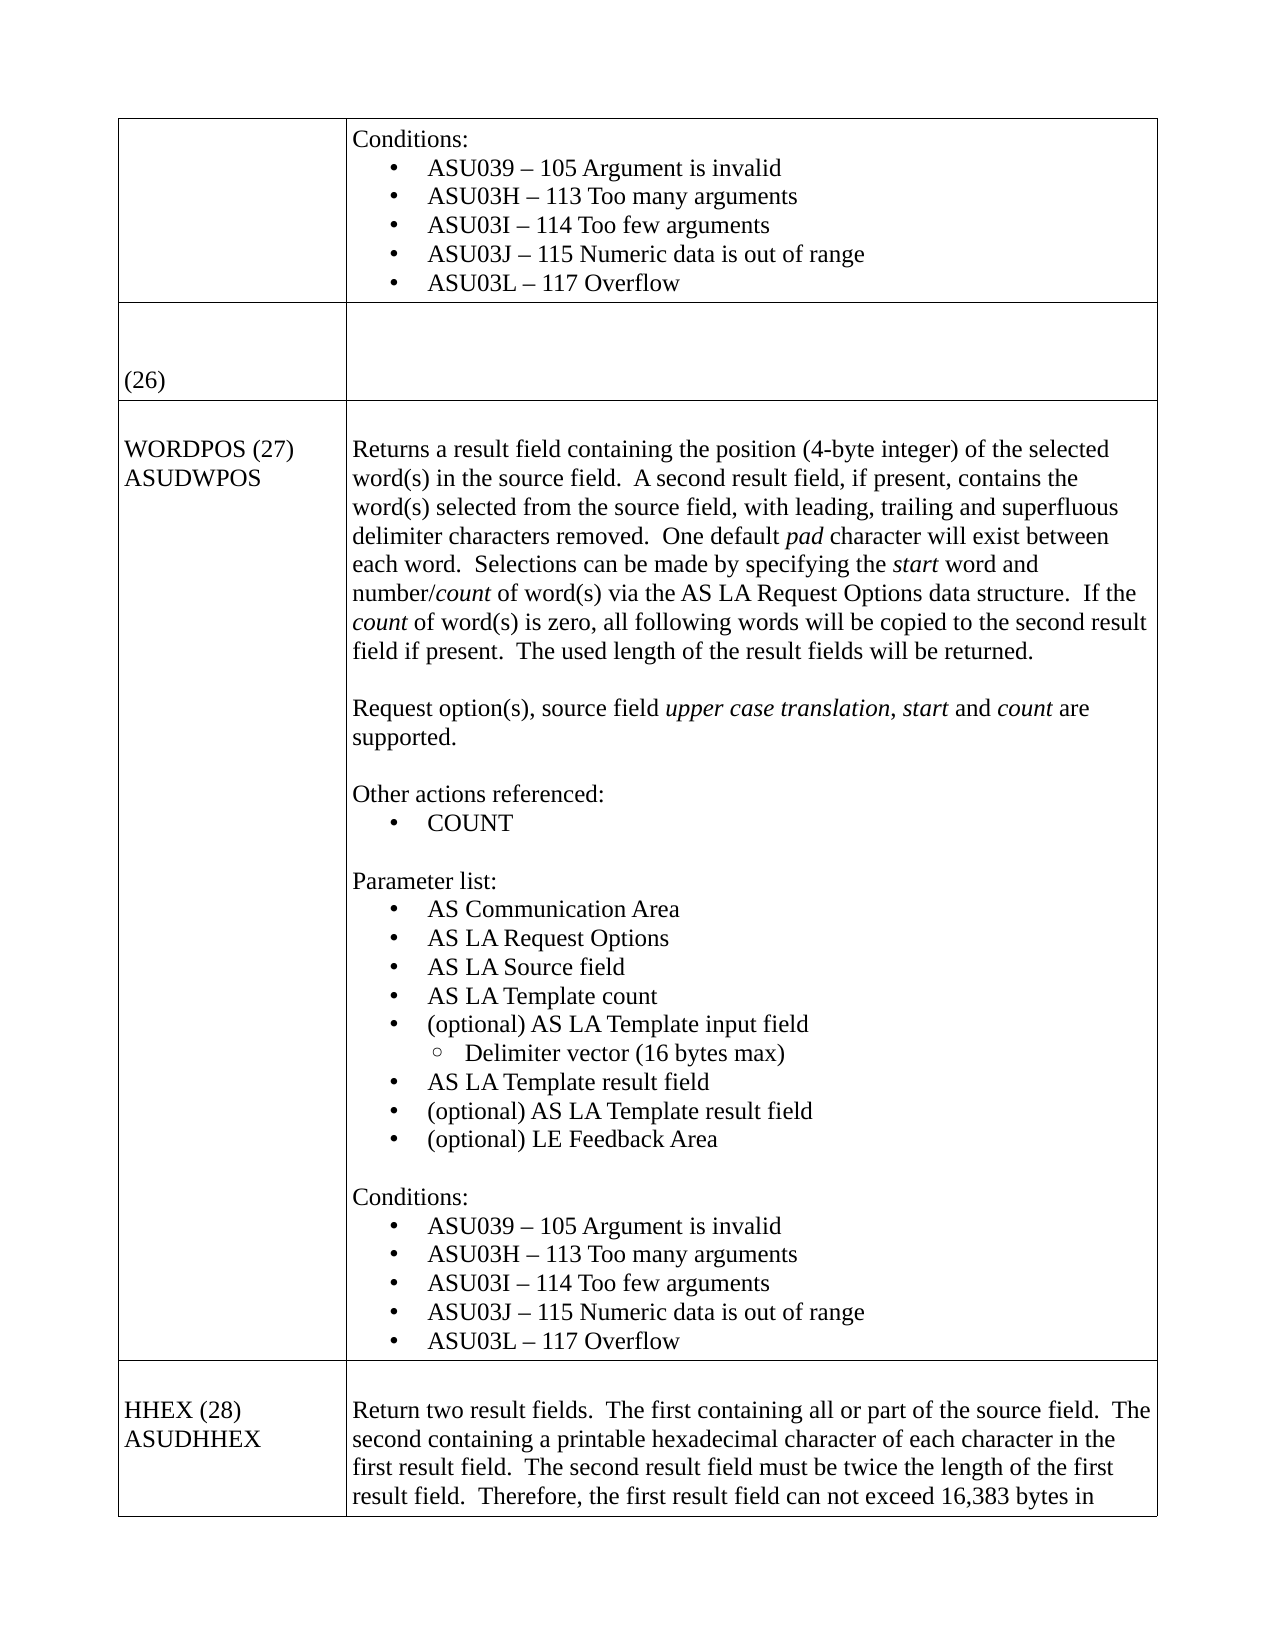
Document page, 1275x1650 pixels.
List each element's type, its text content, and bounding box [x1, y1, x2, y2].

table_cell Returns a result field containing the position (4-byte integer) of the selected word(s) in the source field. A second result field, if present, contains the word(s) selected from the source field, with leading, trailing and superfluous delimiter characters removed. One default pad character will exist between each word. Selections can be made by specifying the start word and number/count of word(s) via the AS LA Request Options data structure. If the count of word(s) is zero, all following words will be copied to the second result field if present. The used length of the result fields will be returned. Request option(s), source field upper case translation, start and count are supported. Other actions referenced: COUNT Parameter list: AS Communication Area AS LA Request Options AS LA Source field AS LA Template count (optional) AS LA Template input field Delimiter vector (16 bytes max) AS LA Template result field (optional) AS LA Template result field (optional) LE Feedback Area Conditions: ASU039 – 105 Argument is invalid ASU03H – 113 Too many arguments ASU03I – 114 Too few arguments ASU03J – 115 Numeric data is out of range ASU03L – 117 Overflow [347, 401, 1157, 1360]
table_cell Return a result field containing the source field less the word(s) selected to be deleted. Specify the start word and number/count of words to delete, via the AS LA Request Options data structure. If the count (number of words) to delete is zero the rest of the source field will be deleted. The result field will have leading, trailing and superfluous delimiter characters removed. One default pad character will exist between each word. The used length of the result field will be returned. Request option(s), source field upper case translation, start and count are supported. Other actions referenced: COUNT Parameter list: AS Communication Area AS LA Request Options AS LA Source field AS LA Template count (optional) AS LA Template input field Delimiter vector (16 bytes max) AS LA Template result field (optional) LE Feedback Area Conditions: ASU039 – 105 Argument is invalid ASU03H – 113 Too many arguments ASU03I – 114 Too few arguments ASU03J – 115 Numeric data is out of range ASU03L – 117 Overflow [347, 119, 1157, 302]
table_cell (26) [119, 303, 346, 400]
table_cell HHEX (28) ASUDHHEX [119, 1361, 346, 1516]
table_cell [119, 119, 346, 302]
table_cell [347, 303, 1157, 400]
table_cell Return two result fields. The first containing all or part of the source field. The second containing a printable hexadecimal character of each character in the first result field. The second result field must be twice the length of the first result field. Therefore, the first result field can not exceed 16,383 bytes in [347, 1361, 1157, 1516]
table_cell WORDPOS (27) ASUDWPOS [119, 401, 346, 1360]
